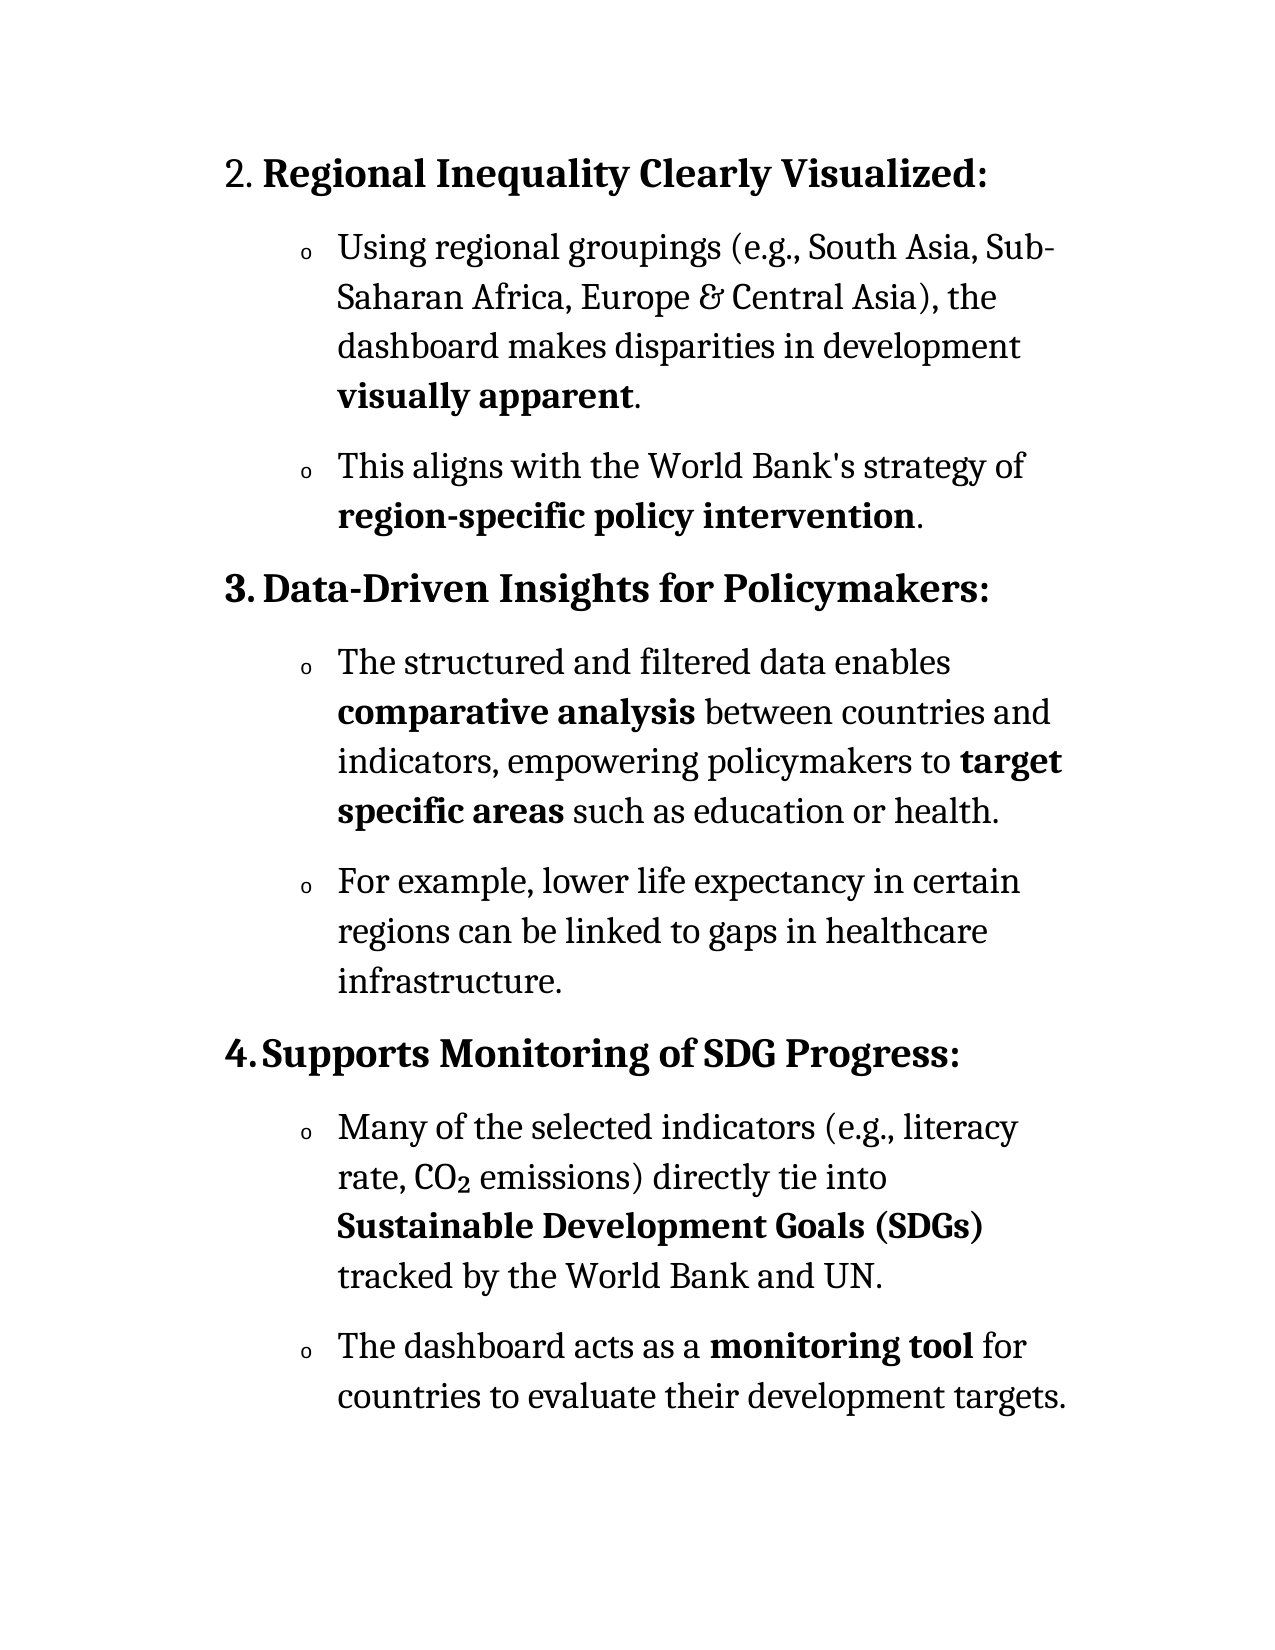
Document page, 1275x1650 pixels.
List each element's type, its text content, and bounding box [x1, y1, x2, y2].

list This aligns with the World Bank's strategy of region-specific policy intervention. [300, 445, 1087, 538]
list Data-Driven Insights for Policymakers: [225, 565, 1087, 613]
list Regional Inequality Clearly Visualized: [225, 150, 1087, 198]
list Using regional groupings (e.g., South Asia, Sub-Saharan Africa, Europe & Central Asia), the dashboard makes disparities in development visually apparent. [300, 226, 1087, 418]
list The structured and filtered data enables comparative analysis between countries and indicators, empowering policymakers to target specific areas such as education or health. [300, 641, 1087, 833]
list The dashboard acts as a monitoring tool for countries to evaluate their development targets. [300, 1325, 1087, 1418]
list Supports Monitoring of SDG Progress: [225, 1030, 1087, 1078]
list For example, lower life expectancy in certain regions can be linked to gaps in healthcare infrastructure. [300, 860, 1087, 1002]
list Many of the selected indicators (e.g., literacy rate, CO₂ emissions) directly tie into Sustainable Development Goals (SDGs) tracked by the World Bank and UN. [300, 1106, 1087, 1298]
